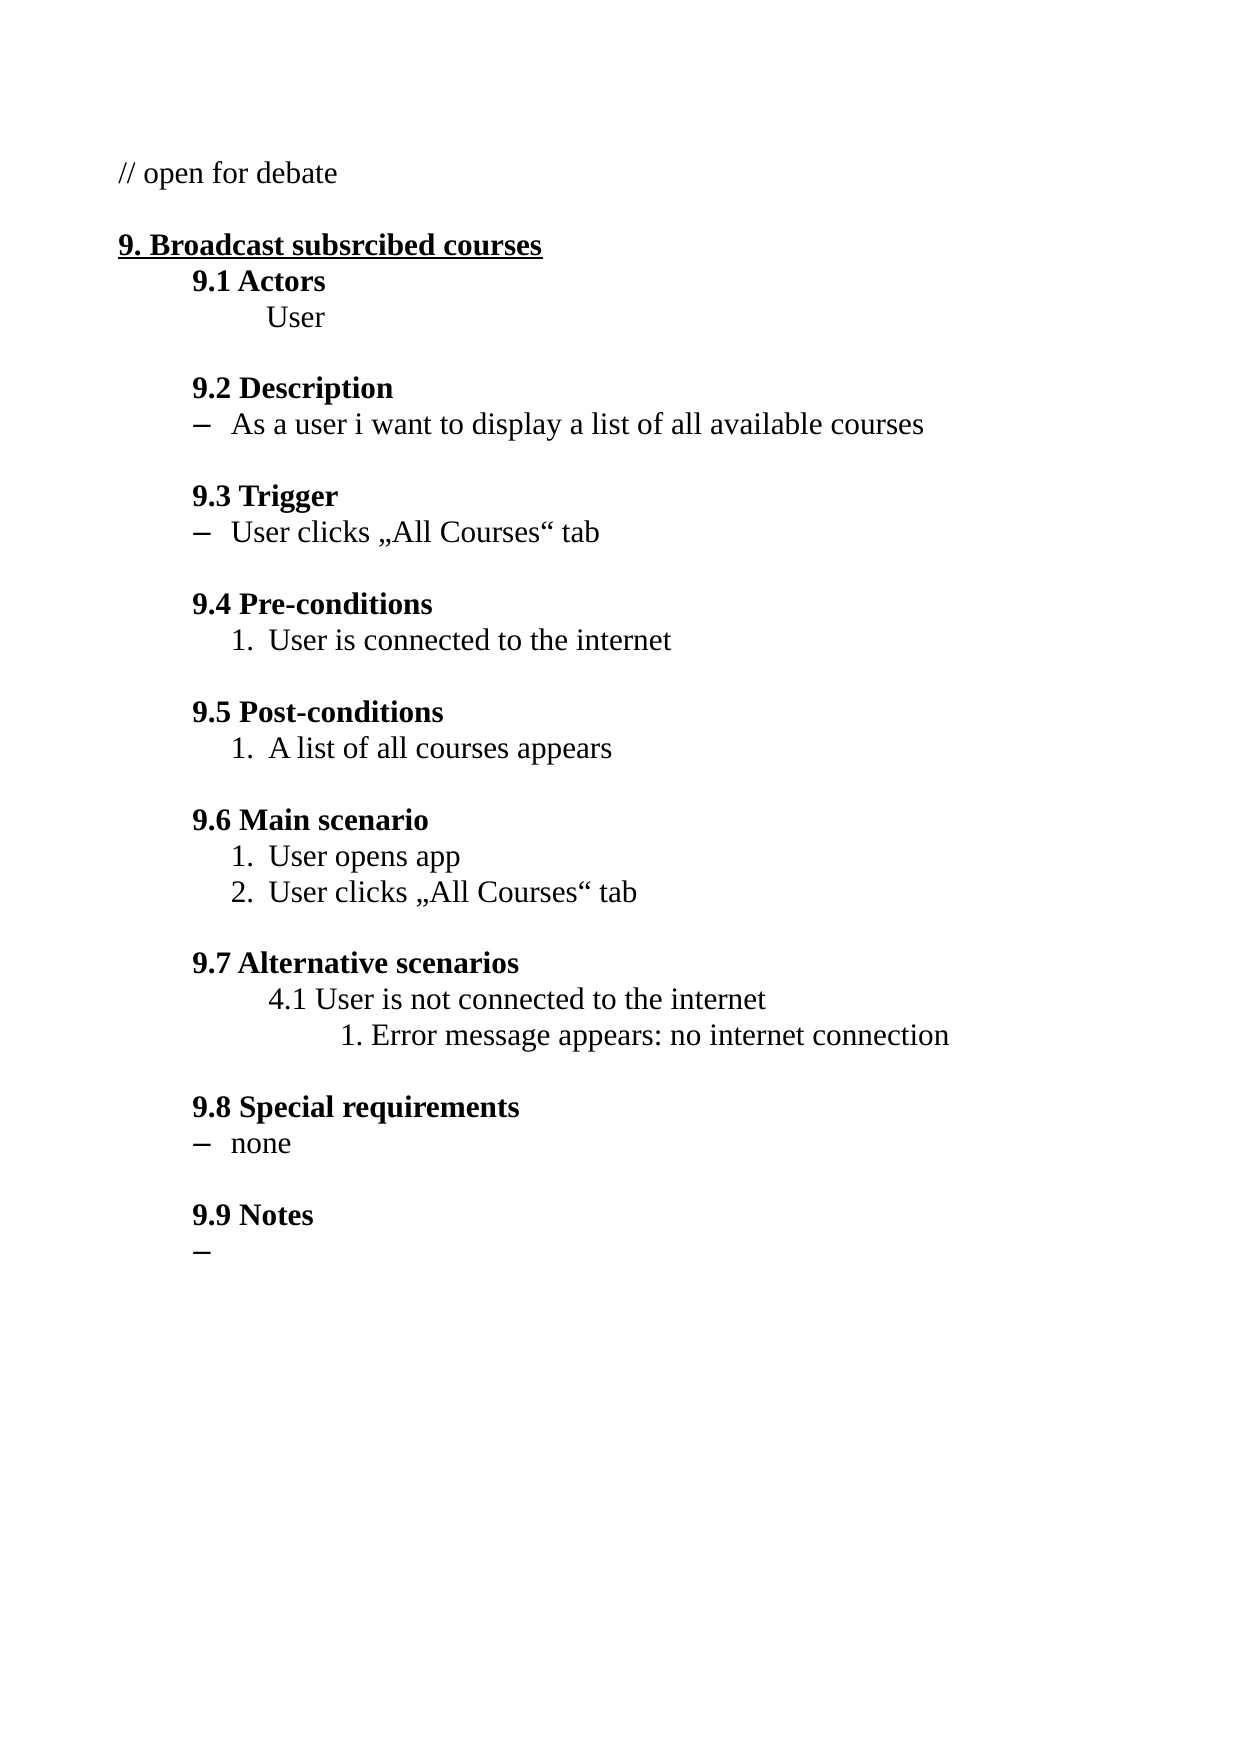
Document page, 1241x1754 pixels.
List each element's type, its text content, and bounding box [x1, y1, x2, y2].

text 9. Broadcast subsrcibed courses [118, 226, 1122, 262]
list User opens app [231, 837, 1122, 873]
text 9.5 Post-conditions [118, 693, 1122, 729]
text 9.4 Pre-conditions [118, 585, 1122, 621]
list As a user i want to display a list of all available courses [193, 406, 1122, 442]
text // open for debate [118, 154, 1122, 190]
text 9.1 Actors [118, 262, 1122, 298]
text 9.9 Notes [118, 1196, 1122, 1232]
list User is connected to the internet [231, 621, 1122, 657]
text 9.6 Main scenario [118, 801, 1122, 837]
list A list of all courses appears [231, 729, 1122, 765]
text 9.8 Special requirements [118, 1088, 1122, 1124]
text 9.3 Trigger [118, 477, 1122, 513]
text 9.7 Alternative scenarios [118, 945, 1122, 981]
text 1. Error message appears: no internet connection [118, 1017, 1122, 1052]
list User clicks „All Courses“ tab [193, 513, 1122, 549]
text User [118, 298, 1122, 334]
list 4.1 User is not connected to the internet [231, 981, 1122, 1017]
list User clicks „All Courses“ tab [231, 873, 1122, 909]
text 9.2 Description [118, 370, 1122, 406]
list none [193, 1124, 1122, 1160]
